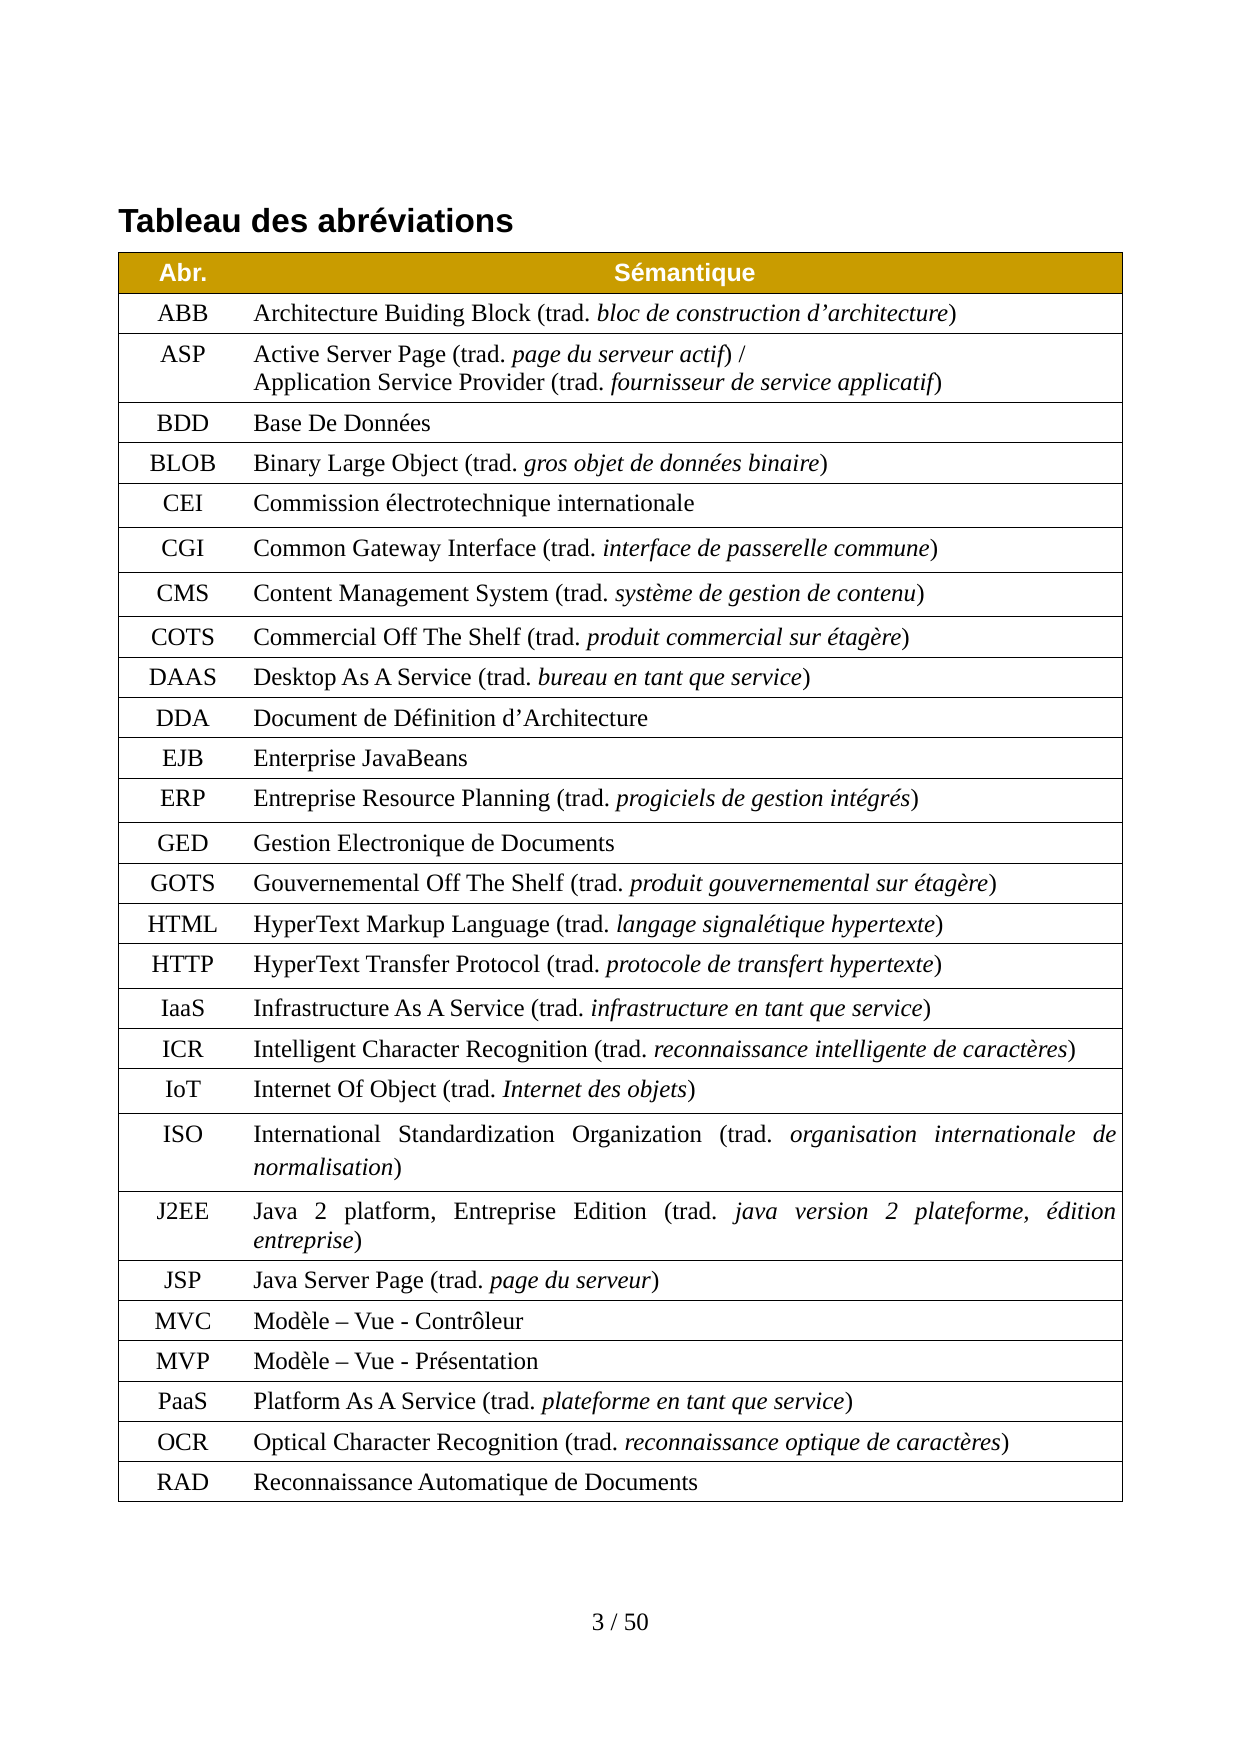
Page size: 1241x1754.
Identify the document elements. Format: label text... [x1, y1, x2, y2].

table_cell Architecture Buiding Block (trad. bloc de construction d’architecture) [247, 294, 1122, 333]
table_cell HyperText Markup Language (trad. langage signalétique hypertexte) [247, 904, 1122, 943]
table_header Sémantique [247, 253, 1122, 293]
table_cell Internet Of Object (trad. Internet des objets) [247, 1069, 1122, 1113]
table_cell Intelligent Character Recognition (trad. reconnaissance intelligente de caractères) [247, 1029, 1122, 1068]
table_cell Entreprise Resource Planning (trad. progiciels de gestion intégrés) [247, 779, 1122, 822]
table_cell J2EE [119, 1192, 247, 1259]
table_cell COTS [119, 617, 247, 657]
table_cell Infrastructure As A Service (trad. infrastructure en tant que service) [247, 989, 1122, 1028]
table_cell Commission électrotechnique internationale [247, 484, 1122, 527]
table_cell Document de Définition d’Architecture [247, 698, 1122, 737]
table_cell Java 2 platform, Entreprise Edition (trad. java version 2 plateforme, édition entreprise) [247, 1192, 1122, 1259]
table_cell Binary Large Object (trad. gros objet de données binaire) [247, 443, 1122, 483]
table_cell Common Gateway Interface (trad. interface de passerelle commune) [247, 528, 1122, 572]
table_cell ERP [119, 779, 247, 822]
table_cell Modèle – Vue - Contrôleur [247, 1301, 1122, 1340]
table_cell Reconnaissance Automatique de Documents [247, 1462, 1122, 1501]
table_cell ISO [119, 1114, 247, 1191]
table_cell Gouvernemental Off The Shelf (trad. produit gouvernemental sur étagère) [247, 864, 1122, 903]
table_cell Modèle – Vue - Présentation [247, 1341, 1122, 1381]
table_cell IoT [119, 1069, 247, 1113]
table_cell Gestion Electronique de Documents [247, 823, 1122, 862]
table_cell RAD [119, 1462, 247, 1501]
table_cell Base De Données [247, 403, 1122, 442]
table_cell Java Server Page (trad. page du serveur) [247, 1261, 1122, 1300]
table_cell HTTP [119, 944, 247, 988]
table_cell Active Server Page (trad. page du serveur actif) / Application Service Provider (trad. fournisseur de service applicatif) [247, 334, 1122, 402]
table_cell International Standardization Organization (trad. organisation internationale de normalisation) [247, 1114, 1122, 1191]
table_cell Enterprise JavaBeans [247, 738, 1122, 778]
table_cell CGI [119, 528, 247, 572]
table_cell DDA [119, 698, 247, 737]
table_cell Platform As A Service (trad. plateforme en tant que service) [247, 1382, 1122, 1421]
subtitle Tableau des abréviations [118, 201, 1122, 240]
table_cell JSP [119, 1261, 247, 1300]
table_cell MVC [119, 1301, 247, 1340]
table_cell ASP [119, 334, 247, 402]
table_cell PaaS [119, 1382, 247, 1421]
table_cell DAAS [119, 658, 247, 697]
table_cell BDD [119, 403, 247, 442]
table_cell Optical Character Recognition (trad. reconnaissance optique de caractères) [247, 1422, 1122, 1461]
table_cell ABB [119, 294, 247, 333]
table_cell EJB [119, 738, 247, 778]
table_cell Commercial Off The Shelf (trad. produit commercial sur étagère) [247, 617, 1122, 657]
table_cell CEI [119, 484, 247, 527]
table_cell GOTS [119, 864, 247, 903]
table_cell Content Management System (trad. système de gestion de contenu) [247, 573, 1122, 616]
table_cell GED [119, 823, 247, 862]
table_cell CMS [119, 573, 247, 616]
table_cell HyperText Transfer Protocol (trad. protocole de transfert hypertexte) [247, 944, 1122, 988]
table_cell MVP [119, 1341, 247, 1381]
table_cell HTML [119, 904, 247, 943]
table_cell BLOB [119, 443, 247, 483]
table_cell IaaS [119, 989, 247, 1028]
table_cell ICR [119, 1029, 247, 1068]
table_cell Desktop As A Service (trad. bureau en tant que service) [247, 658, 1122, 697]
table_header Abr. [119, 253, 247, 293]
table_cell OCR [119, 1422, 247, 1461]
